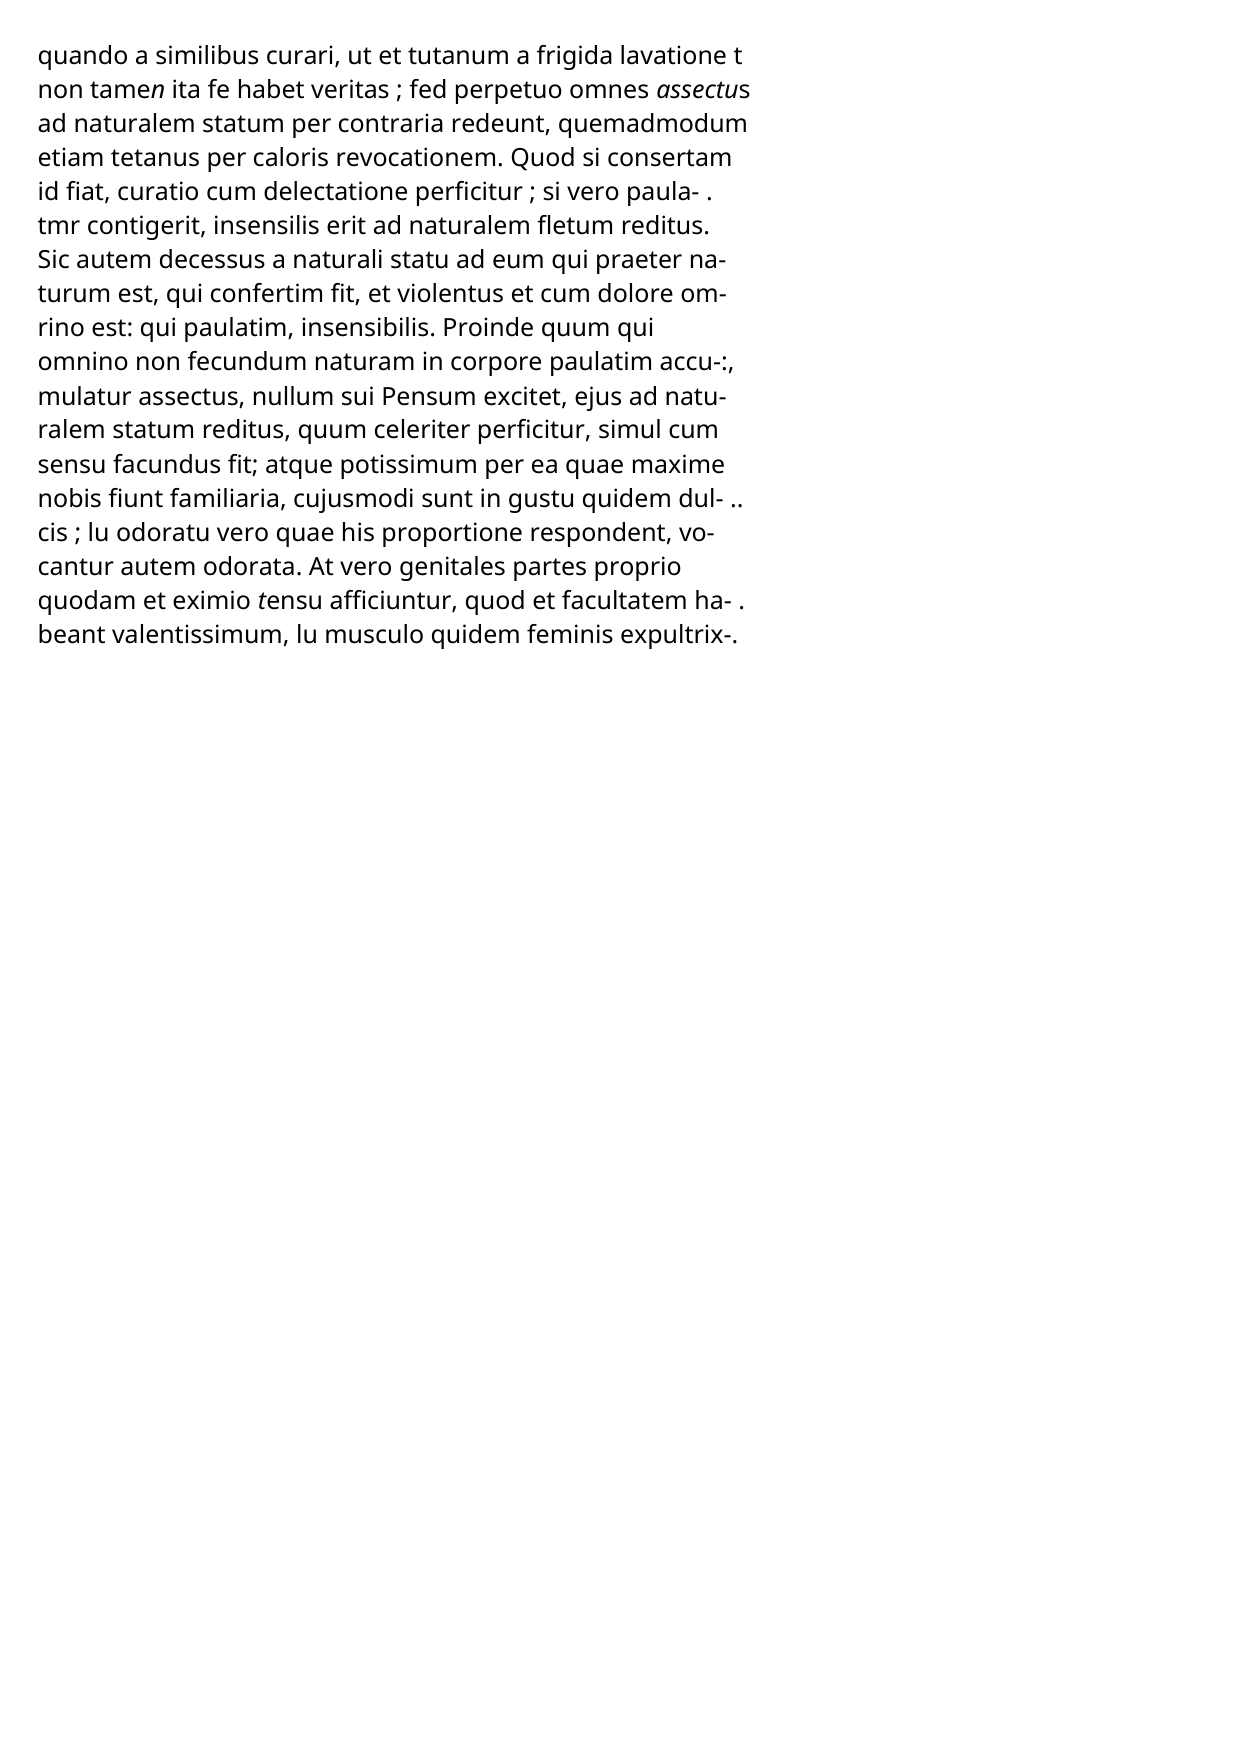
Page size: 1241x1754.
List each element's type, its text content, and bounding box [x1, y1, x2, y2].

text quando a similibus curari, ut et tutanum a frigida lavatione t non tamen ita fe habet veritas ; fed perpetuo omnes assectus ad naturalem statum per contraria redeunt, quemadmodum etiam tetanus per caloris revocationem. Quod si consertam id fiat, curatio cum delectatione perficitur ; si vero paula- . tmr contigerit, insensilis erit ad naturalem fletum reditus. Sic autem decessus a naturali statu ad eum qui praeter na- turum est, qui confertim fit, et violentus et cum dolore om- rino est: qui paulatim, insensibilis. Proinde quum qui omnino non fecundum naturam in corpore paulatim accu-:, mulatur assectus, nullum sui Pensum excitet, ejus ad natu- ralem statum reditus, quum celeriter perficitur, simul cum sensu facundus fit; atque potissimum per ea quae maxime nobis fiunt familiaria, cujusmodi sunt in gustu quidem dul- .. cis ; lu odoratu vero quae his proportione respondent, vo- cantur autem odorata. At vero genitales partes proprio quodam et eximio tensu afficiuntur, quod et facultatem ha- . beant valentissimum, lu musculo quidem feminis expultrix-. [37, 37, 1203, 651]
